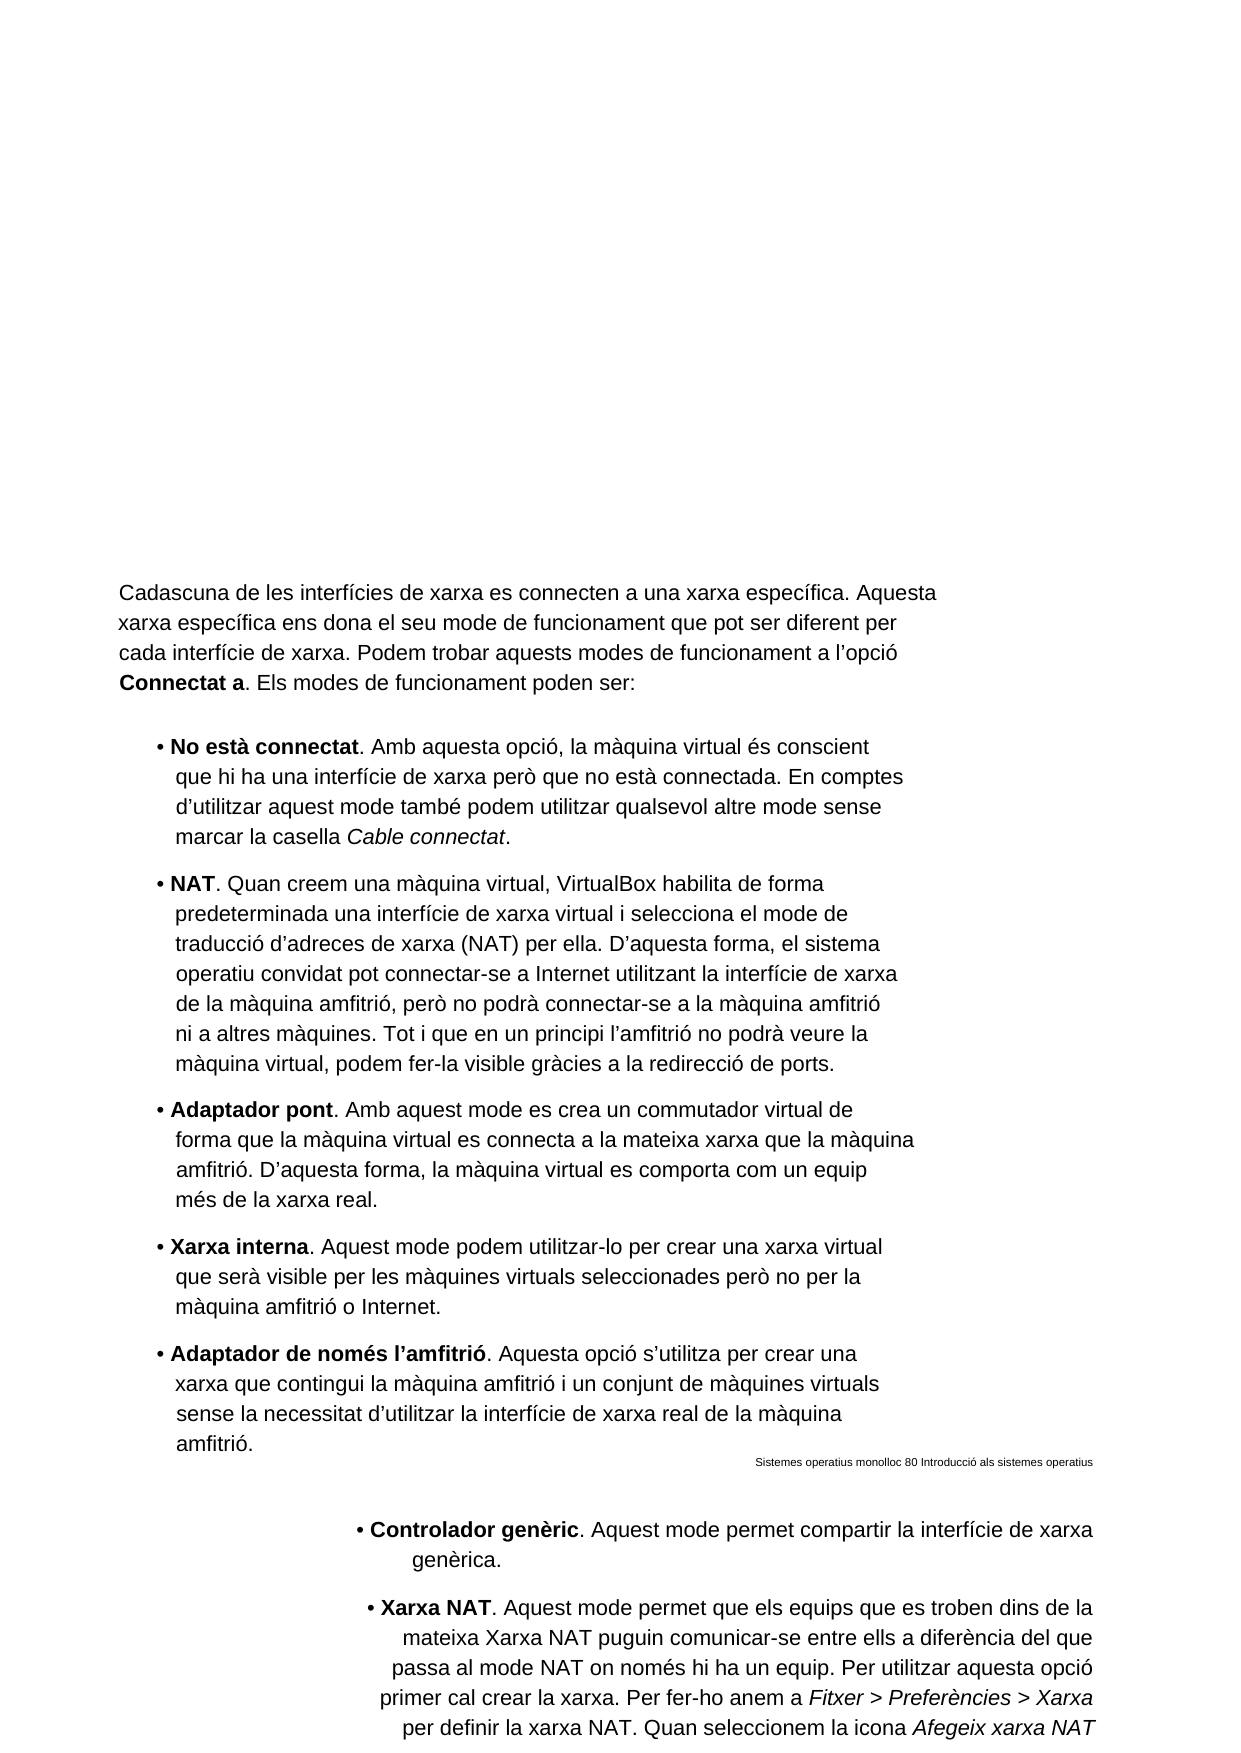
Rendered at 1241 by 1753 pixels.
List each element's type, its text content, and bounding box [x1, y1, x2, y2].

text amfitrió. [176, 1431, 1122, 1456]
text traducció d’adreces de xarxa (NAT) per ella. D’aquesta forma, el sistema [175, 931, 1122, 956]
text genèrica. [412, 1547, 1122, 1572]
text • NAT. Quan creem una màquina virtual, VirtualBox habilita de forma [156, 871, 1122, 896]
text predeterminada una interfície de xarxa virtual i selecciona el mode de [175, 901, 1122, 926]
text Cadascuna de les interfícies de xarxa es connecten a una xarxa específica. Aquesta [119, 580, 1122, 605]
text passa al mode NAT on només hi ha un equip. Per utilitzar aquesta opció [0, 1655, 1093, 1680]
text Sistemes operatius monolloc 80 Introducció als sistemes operatius [0, 1456, 1093, 1469]
text xarxa específica ens dona el seu mode de funcionament que pot ser diferent per [118, 610, 1122, 635]
text Connectat a. Els modes de funcionament poden ser: [119, 670, 1122, 695]
text xarxa que contingui la màquina amfitrió i un conjunt de màquines virtuals [175, 1371, 1122, 1396]
text per definir la xarxa NAT. Quan seleccionem la icona Afegeix xarxa NAT [0, 1715, 1095, 1740]
text màquina amfitrió o Internet. [175, 1294, 1122, 1319]
text que hi ha una interfície de xarxa però que no està connectada. En comptes [175, 764, 1122, 789]
text operatiu convidat pot connectar-se a Internet utilitzant la interfície de xarxa [176, 961, 1122, 986]
text cada interfície de xarxa. Podem trobar aquests modes de funcionament a l’opció [119, 640, 1122, 665]
text de la màquina amfitrió, però no podrà connectar-se a la màquina amfitrió [176, 991, 1122, 1016]
text màquina virtual, podem fer-la visible gràcies a la redirecció de ports. [175, 1051, 1122, 1076]
text més de la xarxa real. [175, 1187, 1122, 1212]
text • Adaptador de només l’amfitrió. Aquesta opció s’utilitza per crear una [156, 1341, 1122, 1366]
text • Controlador genèric. Aquest mode permet compartir la interfície de xarxa [0, 1517, 1093, 1542]
text • Adaptador pont. Amb aquest mode es crea un commutador virtual de [156, 1097, 1122, 1122]
text • Xarxa NAT. Aquest mode permet que els equips que es troben dins de la [0, 1595, 1093, 1620]
text • No està connectat. Amb aquesta opció, la màquina virtual és conscient [156, 734, 1122, 759]
text • Xarxa interna. Aquest mode podem utilitzar-lo per crear una xarxa virtual [156, 1234, 1122, 1259]
text primer cal crear la xarxa. Per fer-ho anem a Fitxer > Preferències > Xarxa [0, 1685, 1093, 1710]
picture [122, 60, 852, 580]
text sense la necessitat d’utilitzar la interfície de xarxa real de la màquina [176, 1401, 1122, 1426]
text marcar la casella Cable connectat. [175, 824, 1122, 849]
text amfitrió. D’aquesta forma, la màquina virtual es comporta com un equip [176, 1157, 1122, 1182]
text ni a altres màquines. Tot i que en un principi l’amfitrió no podrà veure la [175, 1021, 1122, 1046]
text que serà visible per les màquines virtuals seleccionades però no per la [175, 1264, 1122, 1289]
text d’utilitzar aquest mode també podem utilitzar qualsevol altre mode sense [176, 794, 1122, 819]
text forma que la màquina virtual es connecta a la mateixa xarxa que la màquina [175, 1127, 1122, 1152]
text mateixa Xarxa NAT puguin comunicar-se entre ells a diferència del que [0, 1625, 1093, 1650]
